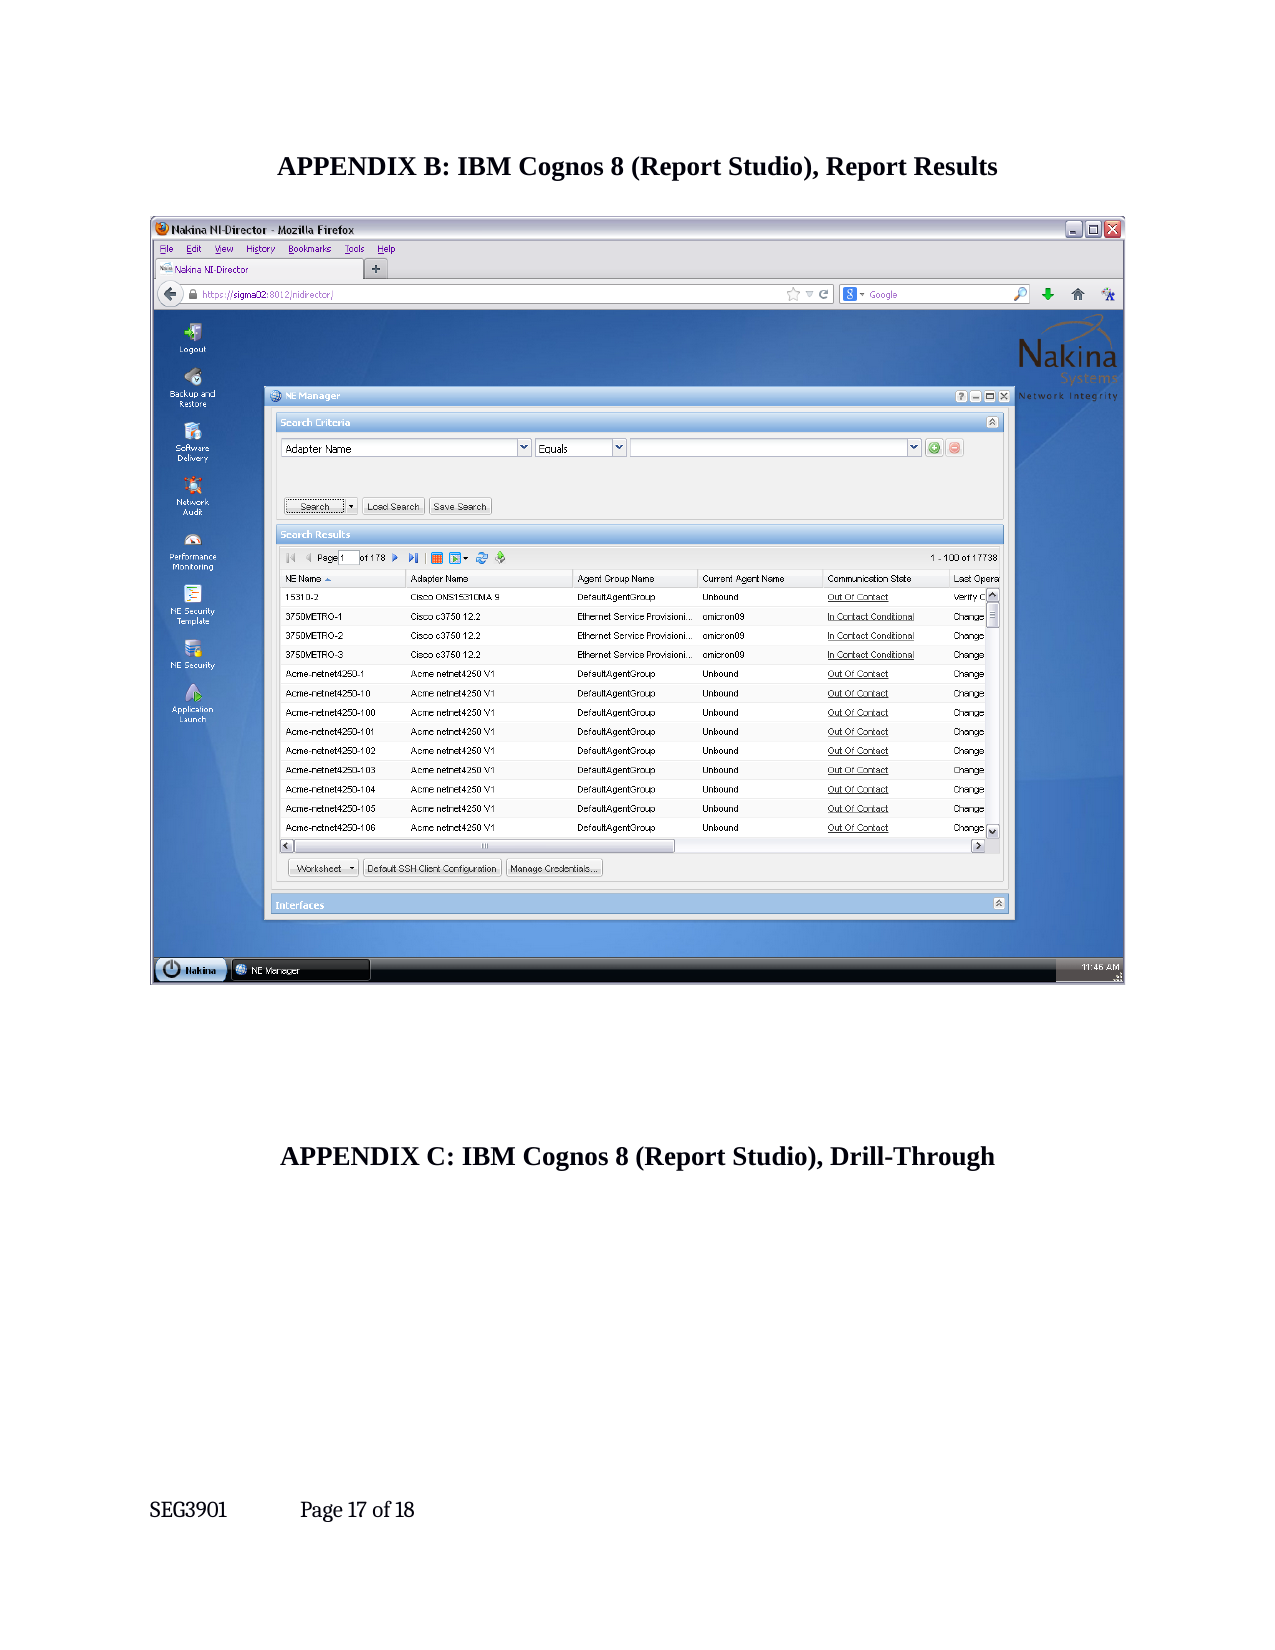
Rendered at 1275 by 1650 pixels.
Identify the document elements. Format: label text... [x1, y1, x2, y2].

picture [150, 216, 1125, 985]
text APPENDIX B: IBM Cognos 8 (Report Studio), Report Results [150, 150, 1125, 181]
text APPENDIX C: IBM Cognos 8 (Report Studio), Drill-Through [150, 1140, 1125, 1171]
